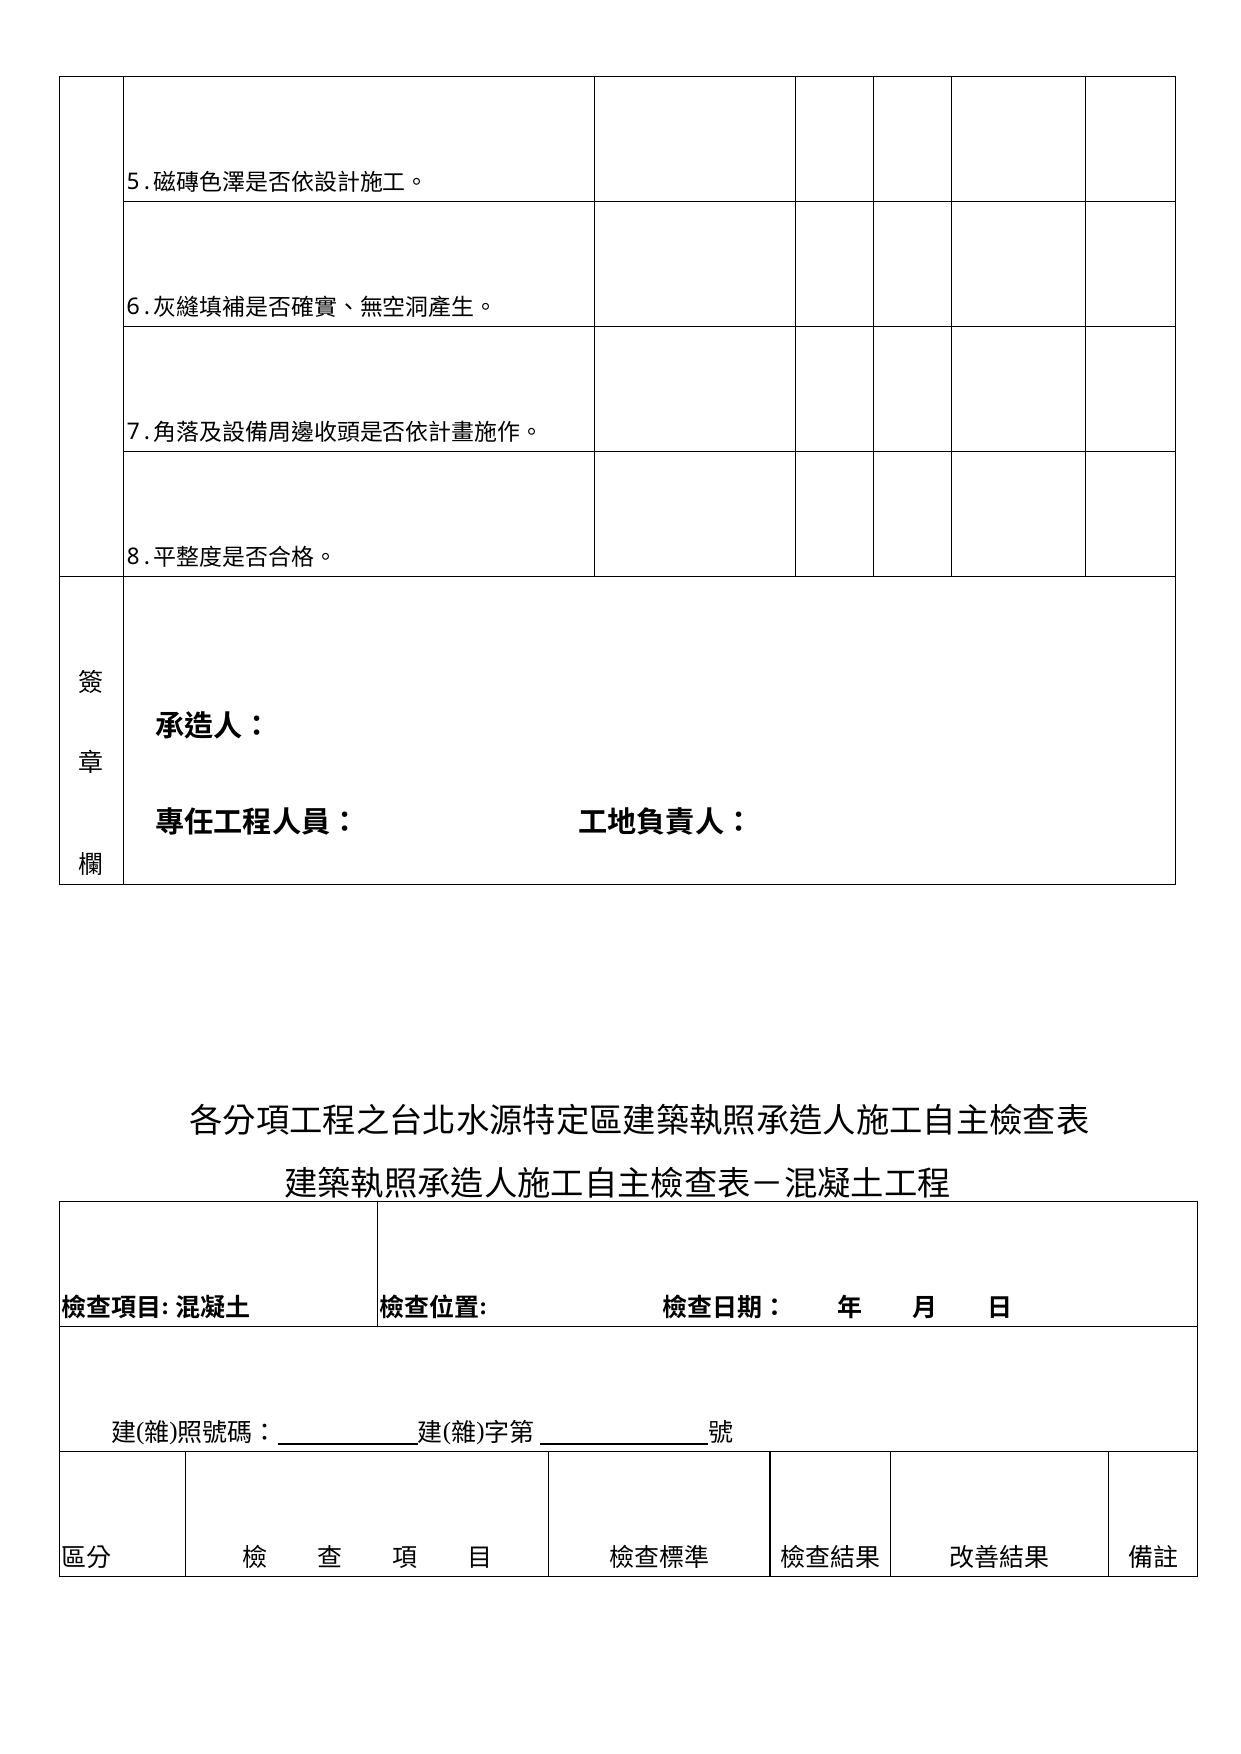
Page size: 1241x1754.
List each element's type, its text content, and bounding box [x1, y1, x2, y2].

table_cell 承造人： 專任工程人員： 工地負責人： [124, 577, 1175, 884]
text 建築執照承造人施工自主檢查表－混凝土工程 [59, 1139, 1175, 1201]
table_cell [952, 452, 1085, 576]
table_cell [796, 202, 873, 326]
table_cell 備註 [1109, 1452, 1197, 1576]
table_cell 8.平整度是否合格。 [124, 452, 594, 576]
table_cell [796, 77, 873, 201]
table_cell [595, 452, 795, 576]
table_cell [874, 452, 951, 576]
table_cell [1086, 452, 1175, 576]
table_cell [952, 77, 1085, 201]
table_cell 建(雜)照號碼： 建(雜)字第 號 [60, 1327, 1197, 1451]
table_cell [796, 452, 873, 576]
table_cell 檢 查 項 目 [186, 1452, 548, 1576]
table_cell 檢查標準 [549, 1452, 769, 1576]
table_cell [1086, 77, 1175, 201]
table_cell [1086, 202, 1175, 326]
table_cell 改善結果 [891, 1452, 1108, 1576]
table_header 檢查項目: 混凝土 [60, 1202, 377, 1326]
table_cell 檢查結果 [771, 1452, 890, 1576]
table_cell 6.灰縫填補是否確實、無空洞產生。 [124, 202, 594, 326]
table_cell [60, 77, 123, 576]
table_cell [874, 327, 951, 451]
table_cell [595, 327, 795, 451]
table_header 檢查位置: 檢查日期： 年 月 日 [378, 1202, 1197, 1326]
table_cell [1086, 327, 1175, 451]
table_cell 5.磁磚色澤是否依設計施工。 [124, 77, 594, 201]
table_cell [595, 202, 795, 326]
table_cell 區分 [60, 1452, 185, 1576]
table_cell 簽 章 欄 [60, 577, 123, 884]
table_cell [874, 202, 951, 326]
table_cell [796, 327, 873, 451]
table_cell [595, 77, 795, 201]
table_cell [952, 202, 1085, 326]
table_cell [952, 327, 1085, 451]
table_cell 7.角落及設備周邊收頭是否依計畫施作。 [124, 327, 594, 451]
table_cell [874, 77, 951, 201]
text 各分項工程之台北水源特定區建築執照承造人施工自主檢查表 [103, 1076, 1175, 1139]
